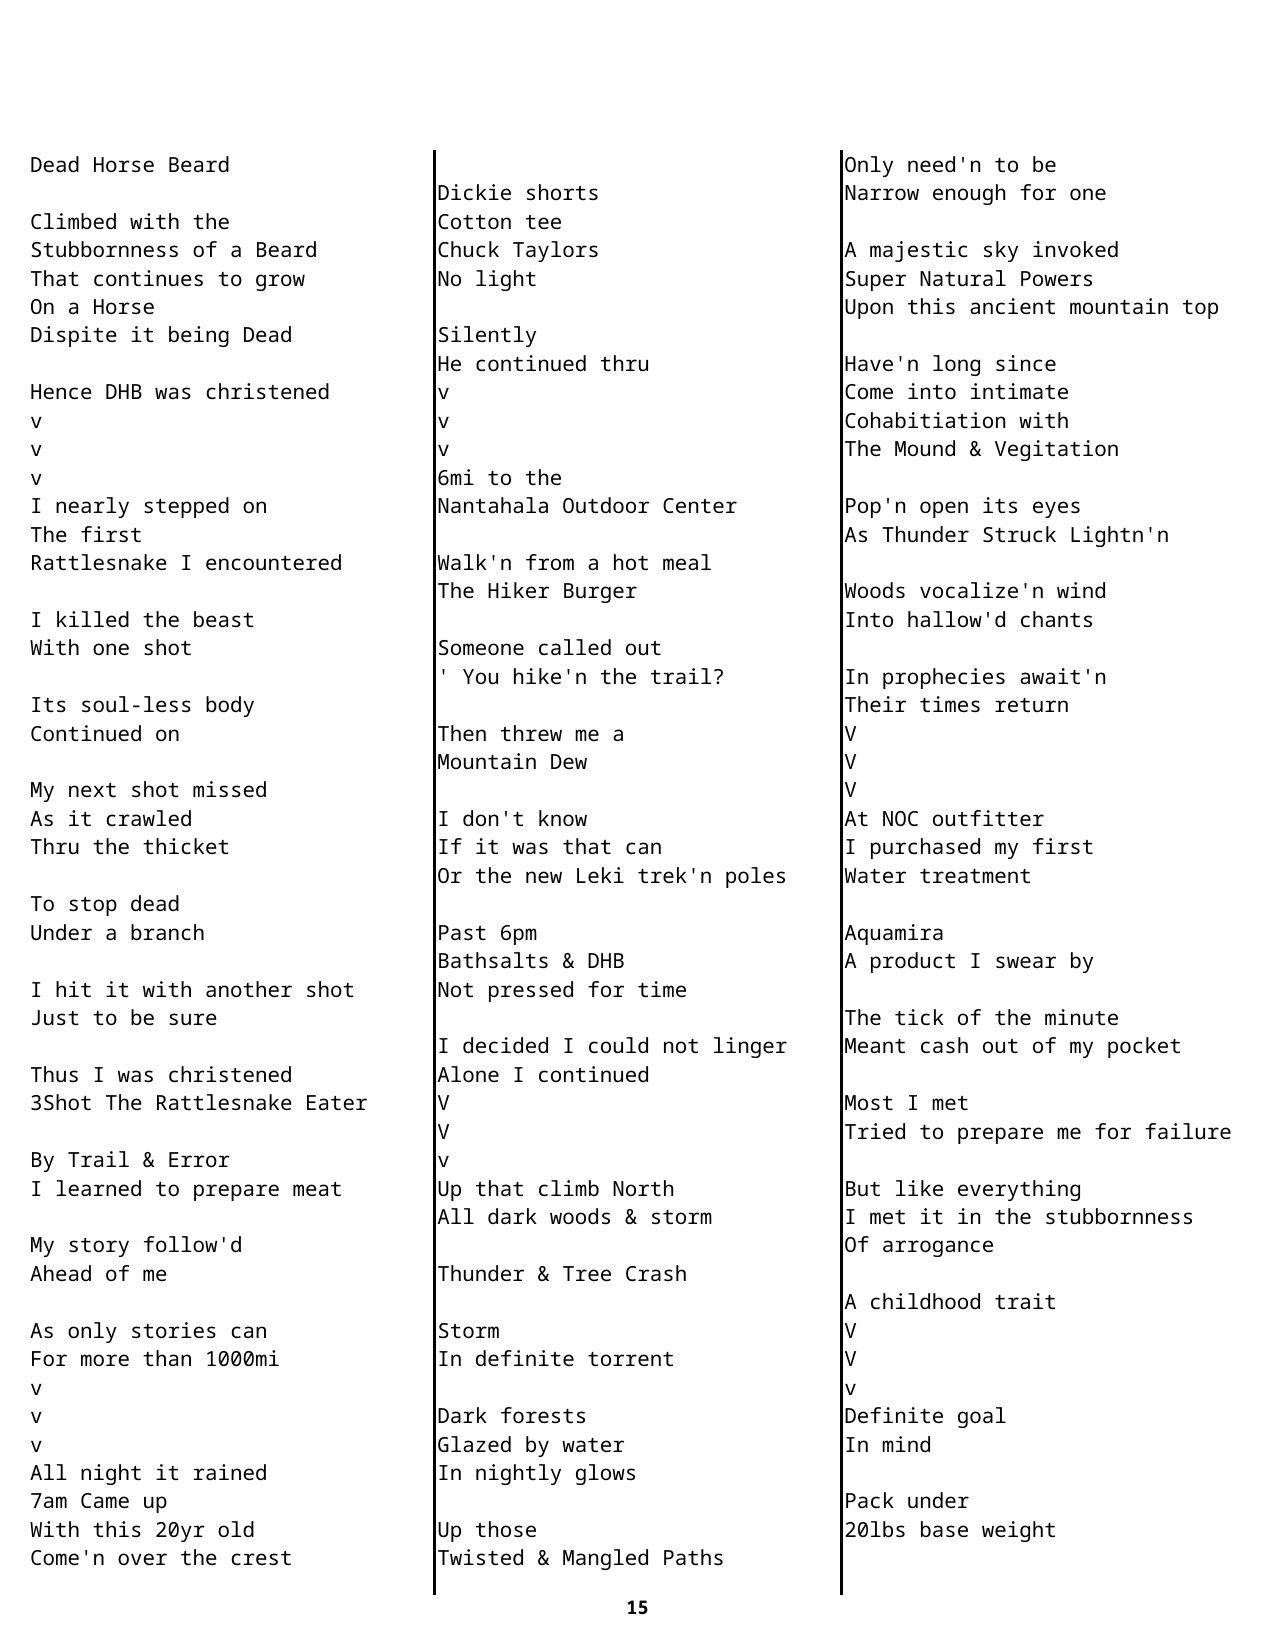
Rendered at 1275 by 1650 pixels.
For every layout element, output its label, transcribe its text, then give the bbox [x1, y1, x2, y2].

text Glazed by water [437, 1430, 838, 1458]
text Or the new Leki trek'n poles [437, 861, 838, 889]
text Bathsalts & DHB [437, 946, 838, 975]
text V [844, 776, 1245, 804]
text All night it rained [30, 1458, 431, 1487]
text For more than 1000mi [30, 1344, 431, 1373]
text The Hiker Burger [437, 577, 838, 605]
text All dark woods & storm [437, 1202, 838, 1231]
text Tried to prepare me for failure [844, 1117, 1245, 1145]
text Past 6pm [437, 918, 838, 946]
text Definite goal [844, 1401, 1245, 1430]
text Upon this ancient mountain top [844, 292, 1245, 321]
text Its soul-less body [30, 690, 431, 719]
text If it was that can [437, 832, 838, 861]
text 7am Came up [30, 1487, 431, 1515]
text Into hallow'd chants [844, 605, 1245, 633]
text By Trail & Error [30, 1145, 431, 1174]
text Dark forests [437, 1401, 838, 1430]
text The Mound & Vegitation [844, 434, 1245, 463]
text Up that climb North [437, 1174, 838, 1202]
text Stubbornness of a Beard [30, 235, 431, 264]
text I don't know [437, 804, 838, 832]
text In prophecies await'n [844, 662, 1245, 690]
text v [30, 1401, 431, 1430]
text Thus I was christened [30, 1060, 431, 1088]
text I purchased my first [844, 832, 1245, 861]
text Super Natural Powers [844, 264, 1245, 292]
text Pack under [844, 1487, 1245, 1515]
text My next shot missed [30, 776, 431, 804]
text 6mi to the [437, 463, 838, 491]
text Continued on [30, 719, 431, 747]
text V [437, 1117, 838, 1145]
text Pop'n open its eyes [844, 491, 1245, 520]
text To stop dead [30, 889, 431, 918]
text I nearly stepped on [30, 491, 431, 520]
text But like everything [844, 1174, 1245, 1202]
text He continued thru [437, 349, 838, 377]
text v [30, 406, 431, 434]
text As Thunder Struck Lightn'n [844, 520, 1245, 548]
text Nantahala Outdoor Center [437, 491, 838, 520]
text As it crawled [30, 804, 431, 832]
text The first [30, 520, 431, 548]
text v [437, 406, 838, 434]
text My story follow'd [30, 1231, 431, 1259]
text Not pressed for time [437, 975, 838, 1003]
text A childhood trait [844, 1287, 1245, 1316]
text The tick of the minute [844, 1003, 1245, 1032]
text In mind [844, 1430, 1245, 1458]
text Cohabitiation with [844, 406, 1245, 434]
text Have'n long since [844, 349, 1245, 377]
text Dead Horse Beard [30, 150, 431, 178]
text v [437, 1145, 838, 1174]
text In definite torrent [437, 1344, 838, 1373]
text Most I met [844, 1088, 1245, 1117]
text v [437, 377, 838, 406]
text v [844, 1373, 1245, 1401]
text v [437, 434, 838, 463]
text V [844, 747, 1245, 776]
text 20lbs base weight [844, 1515, 1245, 1543]
text I killed the beast [30, 605, 431, 633]
text As only stories can [30, 1316, 431, 1344]
text v [30, 1373, 431, 1401]
text 3Shot The Rattlesnake Eater [30, 1088, 431, 1117]
text Come'n over the crest [30, 1543, 431, 1572]
text Twisted & Mangled Paths [437, 1543, 838, 1572]
text V [844, 719, 1245, 747]
text Under a branch [30, 918, 431, 946]
text ' You hike'n the trail? [437, 662, 838, 690]
text Thru the thicket [30, 832, 431, 861]
text With one shot [30, 633, 431, 662]
text Of arrogance [844, 1231, 1245, 1259]
text Dickie shorts [437, 178, 838, 207]
text V [844, 1344, 1245, 1373]
text On a Horse [30, 292, 431, 321]
text Their times return [844, 690, 1245, 719]
text Rattlesnake I encountered [30, 548, 431, 577]
text Come into intimate [844, 377, 1245, 406]
text v [30, 1430, 431, 1458]
text With this 20yr old [30, 1515, 431, 1543]
text Only need'n to be [844, 150, 1245, 178]
text Cotton tee [437, 207, 838, 235]
text Ahead of me [30, 1259, 431, 1287]
text Alone I continued [437, 1060, 838, 1088]
text Storm [437, 1316, 838, 1344]
text v [30, 463, 431, 491]
text Then threw me a [437, 719, 838, 747]
text I decided I could not linger [437, 1032, 838, 1060]
text Thunder & Tree Crash [437, 1259, 838, 1287]
text Just to be sure [30, 1003, 431, 1032]
text Aquamira [844, 918, 1245, 946]
text At NOC outfitter [844, 804, 1245, 832]
text V [437, 1088, 838, 1117]
text V [844, 1316, 1245, 1344]
text That continues to grow [30, 264, 431, 292]
text Silently [437, 321, 838, 349]
text In nightly glows [437, 1458, 838, 1487]
text Meant cash out of my pocket [844, 1032, 1245, 1060]
text Chuck Taylors [437, 235, 838, 264]
text No light [437, 264, 838, 292]
text Dispite it being Dead [30, 321, 431, 349]
text Water treatment [844, 861, 1245, 889]
text Someone called out [437, 633, 838, 662]
text A product I swear by [844, 946, 1245, 975]
text A majestic sky invoked [844, 235, 1245, 264]
text Up those [437, 1515, 838, 1543]
text v [30, 434, 431, 463]
text I hit it with another shot [30, 975, 431, 1003]
text Mountain Dew [437, 747, 838, 776]
text Woods vocalize'n wind [844, 577, 1245, 605]
text Narrow enough for one [844, 178, 1245, 207]
text Climbed with the [30, 207, 431, 235]
text I learned to prepare meat [30, 1174, 431, 1202]
text Walk'n from a hot meal [437, 548, 838, 577]
text Hence DHB was christened [30, 377, 431, 406]
text I met it in the stubbornness [844, 1202, 1245, 1231]
